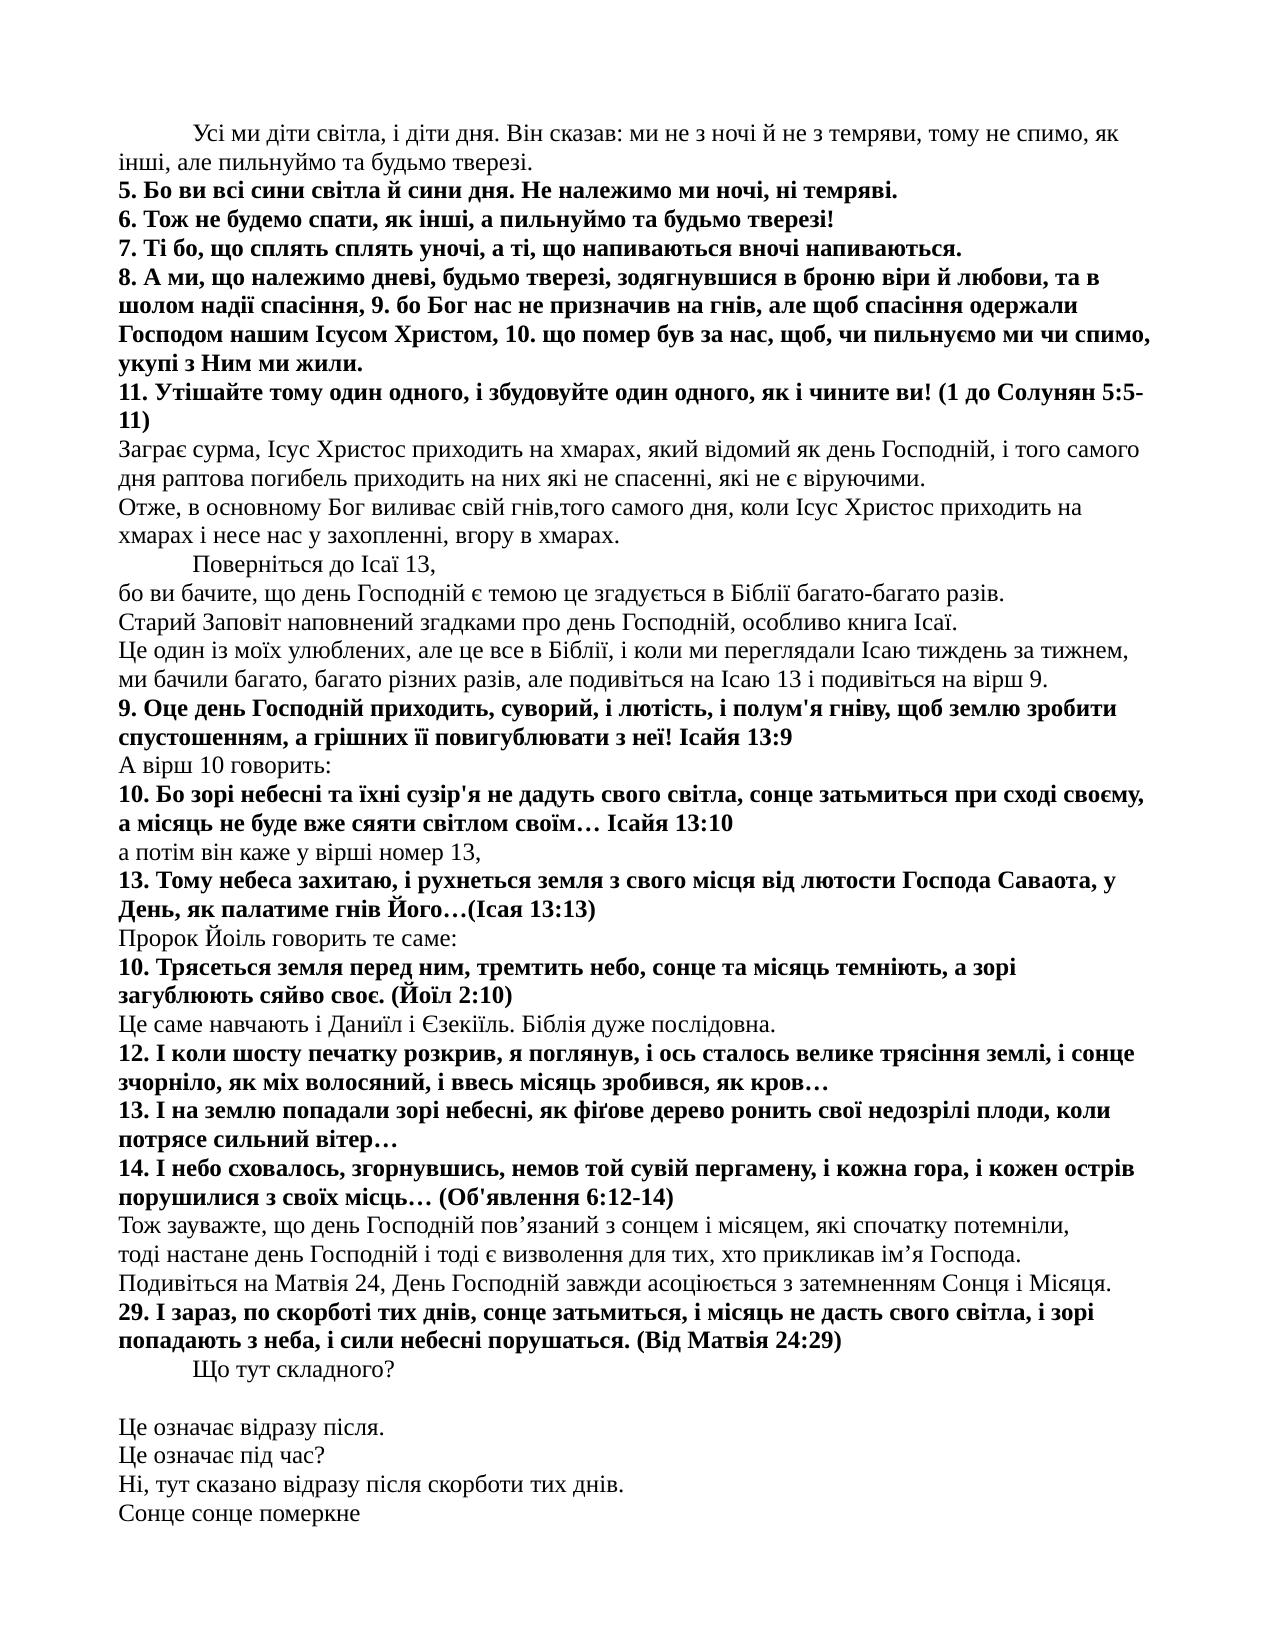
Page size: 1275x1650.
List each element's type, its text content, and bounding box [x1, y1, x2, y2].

text Пророк Йоіль говорить те саме: [118, 923, 1157, 952]
text Це саме навчають і Даниїл і Єзекіїль. Біблія дуже послідовна. [118, 1009, 1157, 1038]
text Ні, тут сказано відразу після скорботи тих днів. [118, 1469, 1157, 1498]
text 10. Бо зорі небесні та їхні сузір'я не дадуть свого світла, сонце затьмиться при сході своєму, а місяць не буде вже сяяти світлом своїм… Ісайя 13:10 [118, 779, 1157, 837]
text 12. І коли шосту печатку розкрив, я поглянув, і ось сталось велике трясіння землі, і сонце зчорніло, як міх волосяний, і ввесь місяць зробився, як кров… [118, 1038, 1157, 1096]
text 6. Тож не будемо спати, як інші, а пильнуймо та будьмо тверезі! [118, 204, 1157, 233]
text 11. Утішайте тому один одного, і збудовуйте один одного, як і чините ви! (1 до Солунян 5:5-11) [118, 377, 1157, 434]
text 14. І небо сховалось, згорнувшись, немов той сувій пергамену, і кожна гора, і кожен острів порушилися з своїх місць… (Об'явлення 6:12-14) [118, 1153, 1157, 1211]
text Старий Заповіт наповнений згадками про день Господній, особливо книга Ісаї. [118, 607, 1157, 636]
text 8. А ми, що належимо дневі, будьмо тверезі, зодягнувшися в броню віри й любови, та в шолом надії спасіння, 9. бо Бог нас не призначив на гнів, але щоб спасіння одержали Господом нашим Ісусом Христом, 10. що помер був за нас, щоб, чи пильнуємо ми чи спимо, укупі з Ним ми жили. [118, 262, 1157, 377]
text а потім він каже у вірші номер 13, [118, 837, 1157, 866]
text Сонце сонце померкне [118, 1498, 1157, 1527]
text 7. Ті бо, що сплять сплять уночі, а ті, що напиваються вночі напиваються. [118, 233, 1157, 262]
text Подивіться на Матвія 24, День Господній завжди асоціюється з затемненням Сонця і Місяця. [118, 1268, 1157, 1297]
text Тож зауважте, що день Господній пов’язаний з сонцем і місяцем, які спочатку потемніли, [118, 1211, 1157, 1239]
text 13. Тому небеса захитаю, і рухнеться земля з свого місця від лютости Господа Саваота, у День, як палатиме гнів Його…(Ісая 13:13) [118, 866, 1157, 923]
text 5. Бо ви всі сини світла й сини дня. Не належимо ми ночі, ні темряві. [118, 176, 1157, 204]
text Це означає відразу після. [118, 1412, 1157, 1441]
text Отже, в основному Бог виливає свій гнів,того самого дня, коли Ісус Христос приходить на хмарах і несе нас у захопленні, вгору в хмарах. [118, 492, 1157, 549]
text 13. І на землю попадали зорі небесні, як фіґове дерево ронить свої недозрілі плоди, коли потрясе сильний вітер… [118, 1096, 1157, 1153]
text Усі ми діти світла, і діти дня. Він сказав: ми не з ночі й не з темряви, тому не спимо, як інші, але пильнуймо та будьмо тверезі. [118, 118, 1157, 176]
text тоді настане день Господній і тоді є визволення для тих, хто прикликав ім’я Господа. [118, 1239, 1157, 1268]
text Поверніться до Ісаї 13, [118, 549, 1157, 578]
text Це означає під час? [118, 1441, 1157, 1469]
text Заграє сурма, Ісус Христос приходить на хмарах, який відомий як день Господній, і того самого дня раптова погибель приходить на них які не спасенні, які не є віруючими. [118, 434, 1157, 492]
text Що тут складного? [118, 1354, 1157, 1383]
text 29. І зараз, по скорботі тих днів, сонце затьмиться, і місяць не дасть свого світла, і зорі попадають з неба, і сили небесні порушаться. (Від Матвія 24:29) [118, 1297, 1157, 1354]
text 9. Оце день Господній приходить, суворий, і лютість, і полум'я гніву, щоб землю зробити спустошенням, а грішних її повигублювати з неї! Ісайя 13:9 [118, 693, 1157, 751]
text 10. Трясеться земля перед ним, тремтить небо, сонце та місяць темніють, а зорі загублюють сяйво своє. (Йоїл 2:10) [118, 952, 1157, 1009]
text ми бачили багато, багато різних разів, але подивіться на Ісаю 13 і подивіться на вірш 9. [118, 664, 1157, 693]
text бо ви бачите, що день Господній є темою це згадується в Біблії багато-багато разів. [118, 578, 1157, 607]
text А вірш 10 говорить: [118, 751, 1157, 779]
text Це один із моїх улюблених, але це все в Біблії, і коли ми переглядали Ісаю тиждень за тижнем, [118, 636, 1157, 664]
